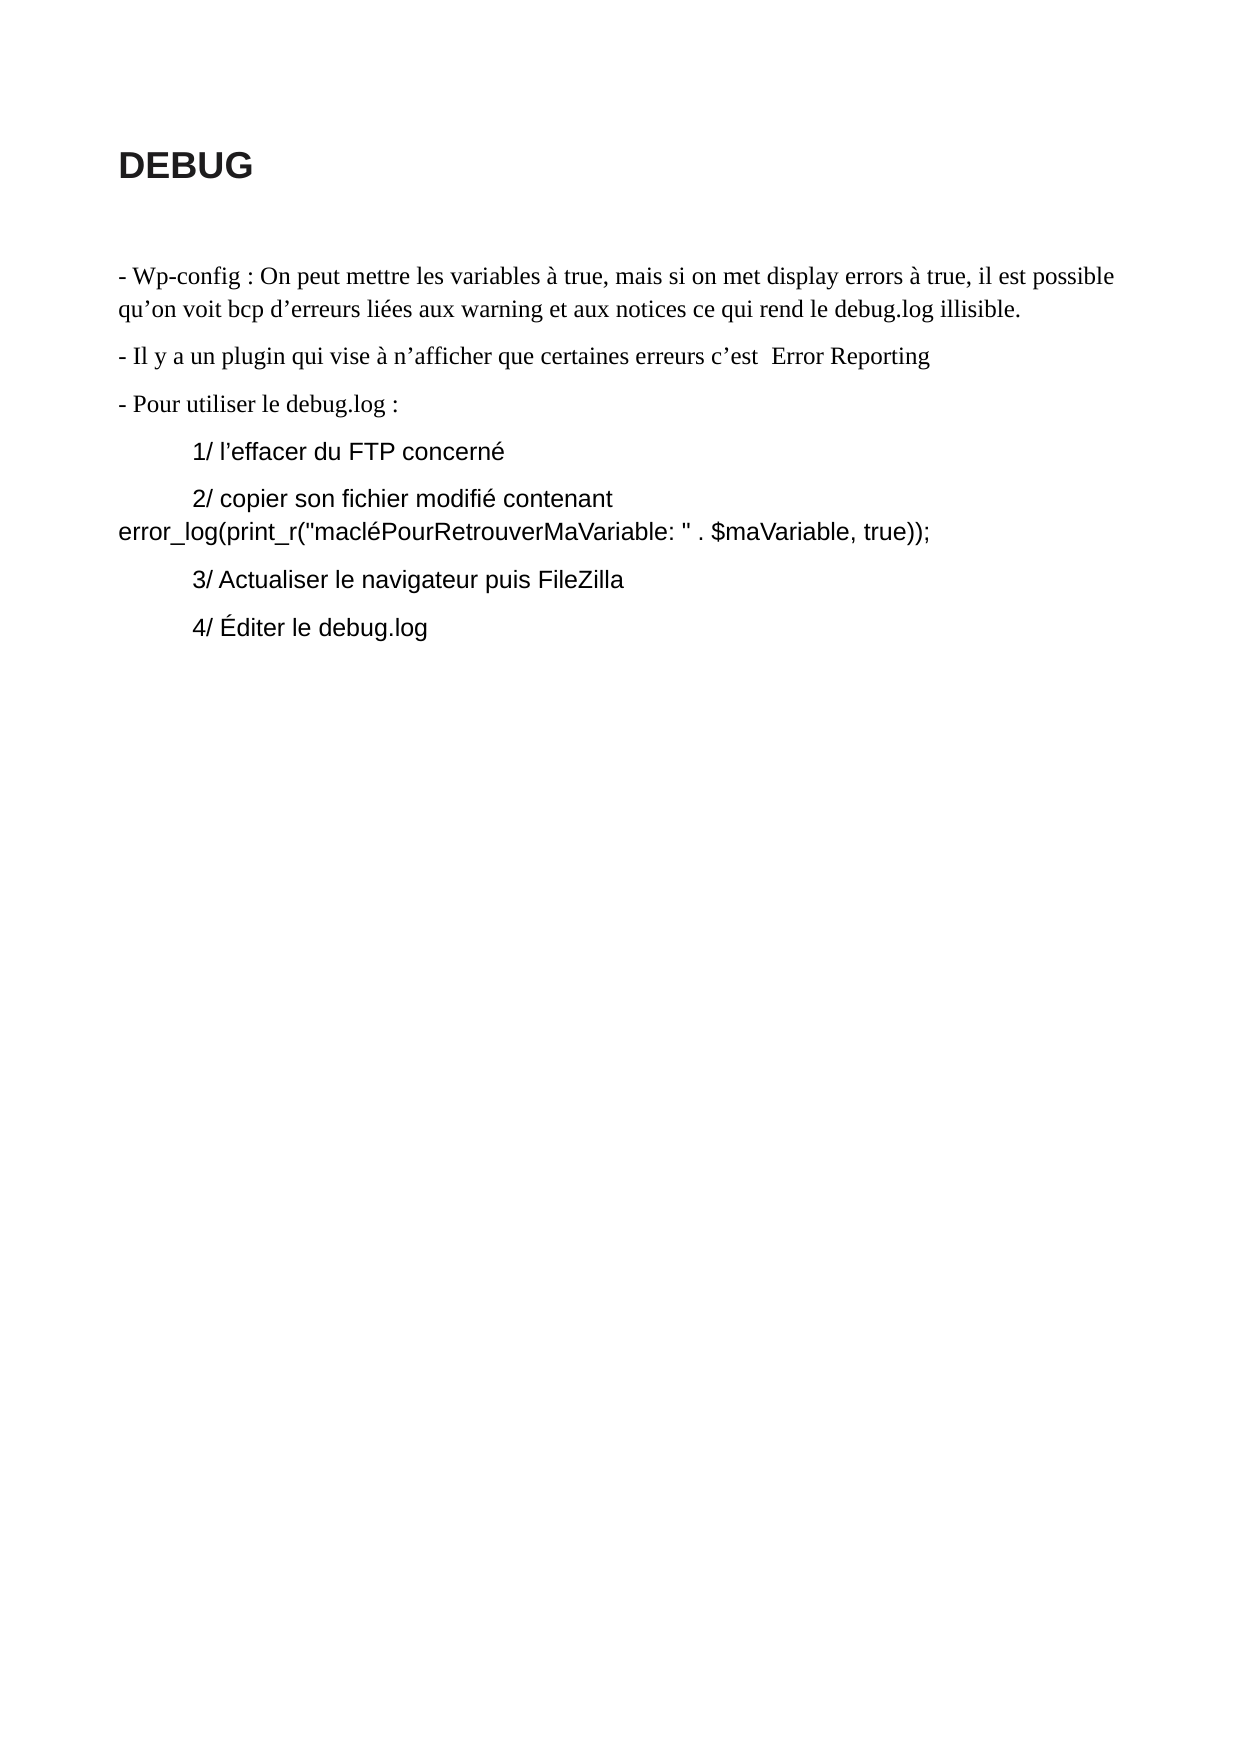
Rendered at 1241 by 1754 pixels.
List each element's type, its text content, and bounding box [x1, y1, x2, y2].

text 2/ copier son fichier modifié contenant error_log(print_r("macléPourRetrouverMaVariable: " . $maVariable, true)); [118, 484, 1122, 546]
text - Il y a un plugin qui vise à n’afficher que certaines erreurs c’est Error Reporting [118, 341, 1122, 370]
text - Pour utiliser le debug.log : [118, 389, 1122, 418]
text 1/ l’effacer du FTP concerné [118, 437, 1122, 466]
text 4/ Éditer le debug.log [118, 613, 1122, 641]
subtitle DEBUG [118, 143, 1122, 186]
text - Wp-config : On peut mettre les variables à true, mais si on met display errors à true, il est possible qu’on voit bcp d’erreurs liées aux warning et aux notices ce qui rend le debug.log illisible. [118, 261, 1122, 323]
text 3/ Actualiser le navigateur puis FileZilla [118, 565, 1122, 594]
